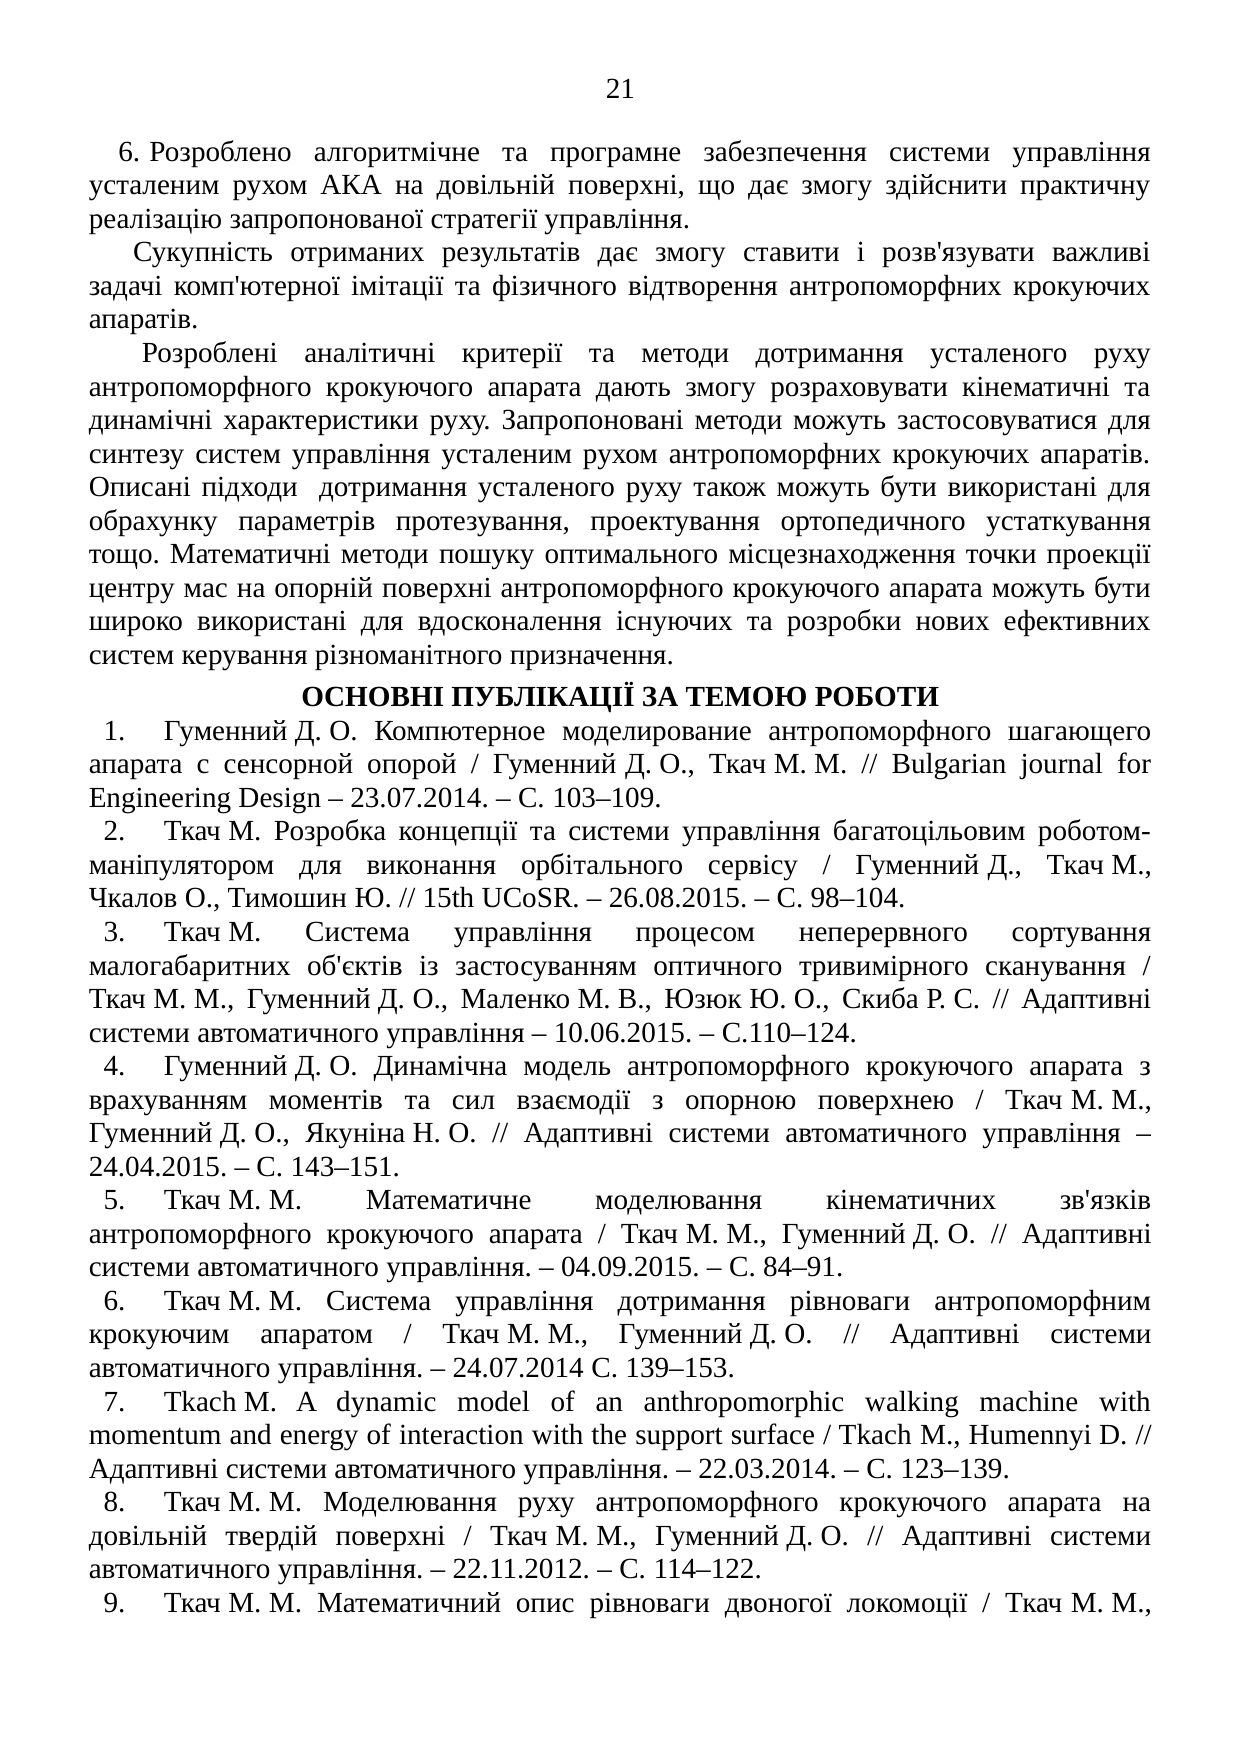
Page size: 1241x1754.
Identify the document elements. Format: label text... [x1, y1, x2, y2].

list Ткач М. М. Система управління дотримання рівноваги антропоморфним крокуючим апаратом / Ткач М. М., Гуменний Д. О. // Адаптивні системи автоматичного управління. – 24.07.2014 C. 139–153. [88, 1283, 1152, 1384]
list Гуменний Д. О. Компютерное моделирование антропоморфного шагающего апарата с сенсорной опорой / Гуменний Д. О., Ткач М. М. // Bulgarian journal for Engineering Design – 23.07.2014. – C. 103–109. [88, 713, 1152, 813]
list Гуменний Д. О. Динамічна модель антропоморфного крокуючого апарата з врахуванням моментів та сил взаємодії з опорною поверхнею / Ткач М. М., Гуменний Д. О., Якуніна Н. О. // Адаптивні системи автоматичного управління – 24.04.2015. – C. 143–151. [88, 1048, 1152, 1182]
list Tkach M. A dynamic model of an anthropomorphic walking machine with momentum and energy of interaction with the support surface / Tkach M., Humennyi D. // Адаптивні системи автоматичного управління. – 22.03.2014. – C. 123–139. [88, 1384, 1152, 1484]
text ОСНОВНІ ПУБЛІКАЦІЇ ЗА ТЕМОЮ РОБОТИ [88, 679, 1152, 713]
list Розроблено алгоритмічне та програмне забезпечення системи управління усталеним рухом АКА на довільній поверхні, що дає змогу здійснити практичну реалізацію запропонованої стратегії управління. [88, 134, 1152, 234]
text Сукупність отриманих результатів дає змогу ставити і розв'язувати важливі задачі комп'ютерної імітації та фізичного відтворення антропоморфних крокуючих апаратів. [88, 234, 1152, 335]
list Ткач М. Розробка концепції та системи управління багатоцільовим роботом-маніпулятором для виконання орбітального сервісу / Гуменний Д., Ткач М., Чкалов О., Тимошин Ю. // 15th UCoSR. – 26.08.2015. – C. 98–104. [88, 813, 1152, 914]
list Ткач М. М. Моделювання руху антропоморфного крокуючого апарата на довільній твердій поверхні / Ткач М. М., Гуменний Д. О. // Адаптивні системи автоматичного управління. – 22.11.2012. – C. 114–122. [88, 1484, 1152, 1585]
text Розроблені аналітичні критерії та методи дотримання усталеного руху антропоморфного крокуючого апарата дають змогу розраховувати кінематичні та динамічні характеристики руху. Запропоновані методи можуть застосовуватися для синтезу систем управління усталеним рухом антропоморфних крокуючих апаратів. Описані підходи дотримання усталеного руху також можуть бути використані для обрахунку параметрів протезування, проектування ортопедичного устаткування тощо. Математичні методи пошуку оптимального місцезнаходження точки проекції центру мас на опорній поверхні антропоморфного крокуючого апарата можуть бути широко використані для вдосконалення існуючих та розробки нових ефективних систем керування різноманітного призначення. [88, 335, 1152, 671]
list Ткач М. М. Математичне моделювання кінематичних зв'язків антропоморфного крокуючого апарата / Ткач М. М., Гуменний Д. О. // Адаптивні системи автоматичного управління. – 04.09.2015. – C. 84–91. [88, 1182, 1152, 1283]
list Ткач М. М. Математичний опис рiвноваги двоногої локомоцiї / Ткач М. М., [88, 1585, 1152, 1618]
list Ткач М. Система управління процесом неперервного сортування малогабаритних об'єктів із застосуванням оптичного тривимірного сканування / Ткач М. М., Гуменний Д. О., Маленко М. В., Юзюк Ю. О., Скиба Р. С. // Адаптивні системи автоматичного управління – 10.06.2015. – C.110–124. [88, 914, 1152, 1048]
